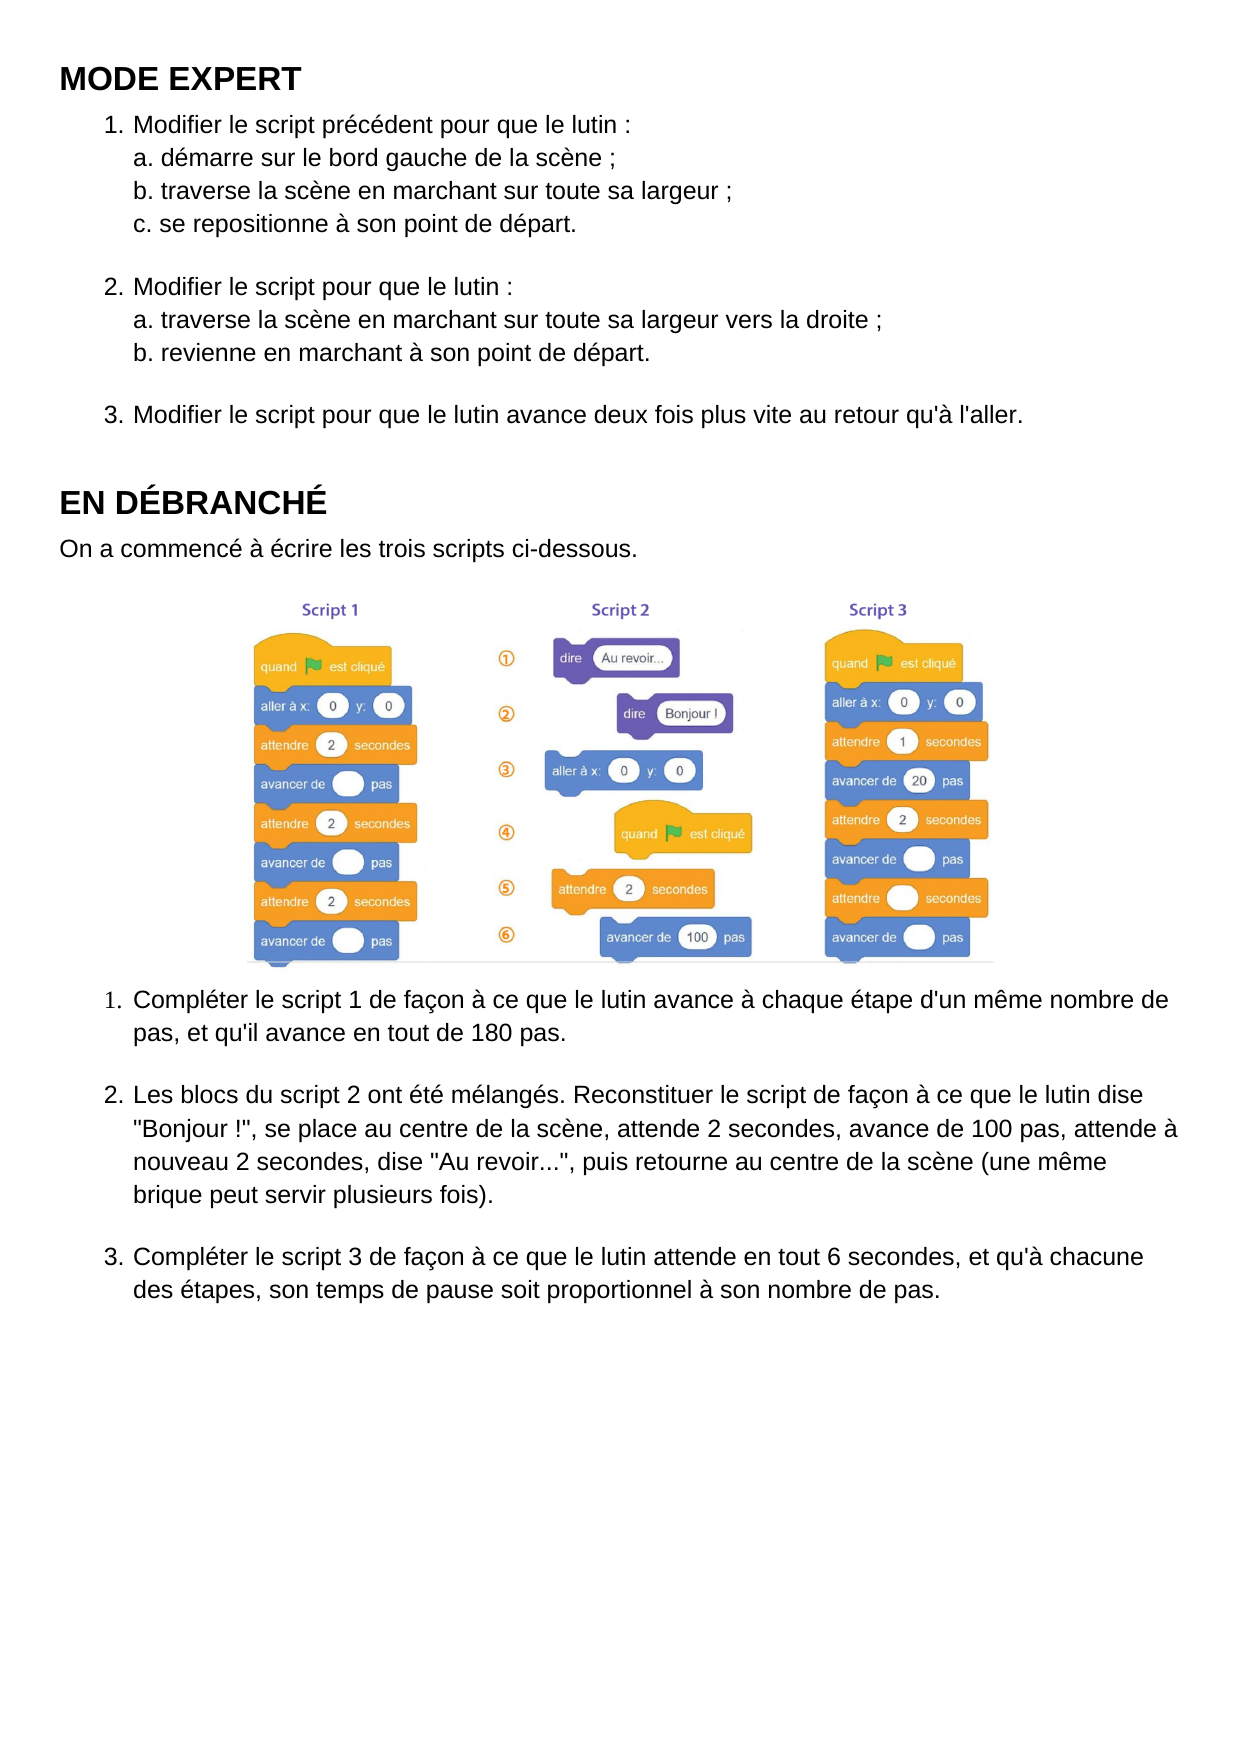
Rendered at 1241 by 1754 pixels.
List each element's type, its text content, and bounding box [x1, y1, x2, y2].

list Compléter le script 1 de façon à ce que le lutin avance à chaque étape d'un même nombre de pas, et qu'il avance en tout de 180 pas. [103, 597, 1181, 1047]
list Compléter le script 3 de façon à ce que le lutin attende en tout 6 secondes, et qu'à chacune des étapes, son temps de pause soit proportionnel à son nombre de pas. [103, 1242, 1181, 1304]
list Modifier le script pour que le lutin avance deux fois plus vite au retour qu'à l'aller. [103, 400, 1181, 429]
list Modifier le script précédent pour que le lutin : a. démarre sur le bord gauche de la scène ; b. traverse la scène en marchant sur toute sa largeur ; c. se repositionne à son point de départ. [103, 110, 1181, 238]
text On a commencé à écrire les trois scripts ci-dessous. [59, 534, 1181, 563]
subtitle EN DÉBRANCHÉ [59, 483, 1181, 522]
list Modifier le script pour que le lutin : a. traverse la scène en marchant sur toute sa largeur vers la droite ; b. revienne en marchant à son point de départ. [103, 272, 1181, 366]
subtitle MODE EXPERT [59, 59, 1181, 97]
picture [246, 596, 994, 981]
list Les blocs du script 2 ont été mélangés. Reconstituer le script de façon à ce que le lutin dise "Bonjour !", se place au centre de la scène, attende 2 secondes, avance de 100 pas, attende à nouveau 2 secondes, dise "Au revoir...", puis retourne au centre de la scène (une même brique peut servir plusieurs fois). [103, 1081, 1181, 1208]
